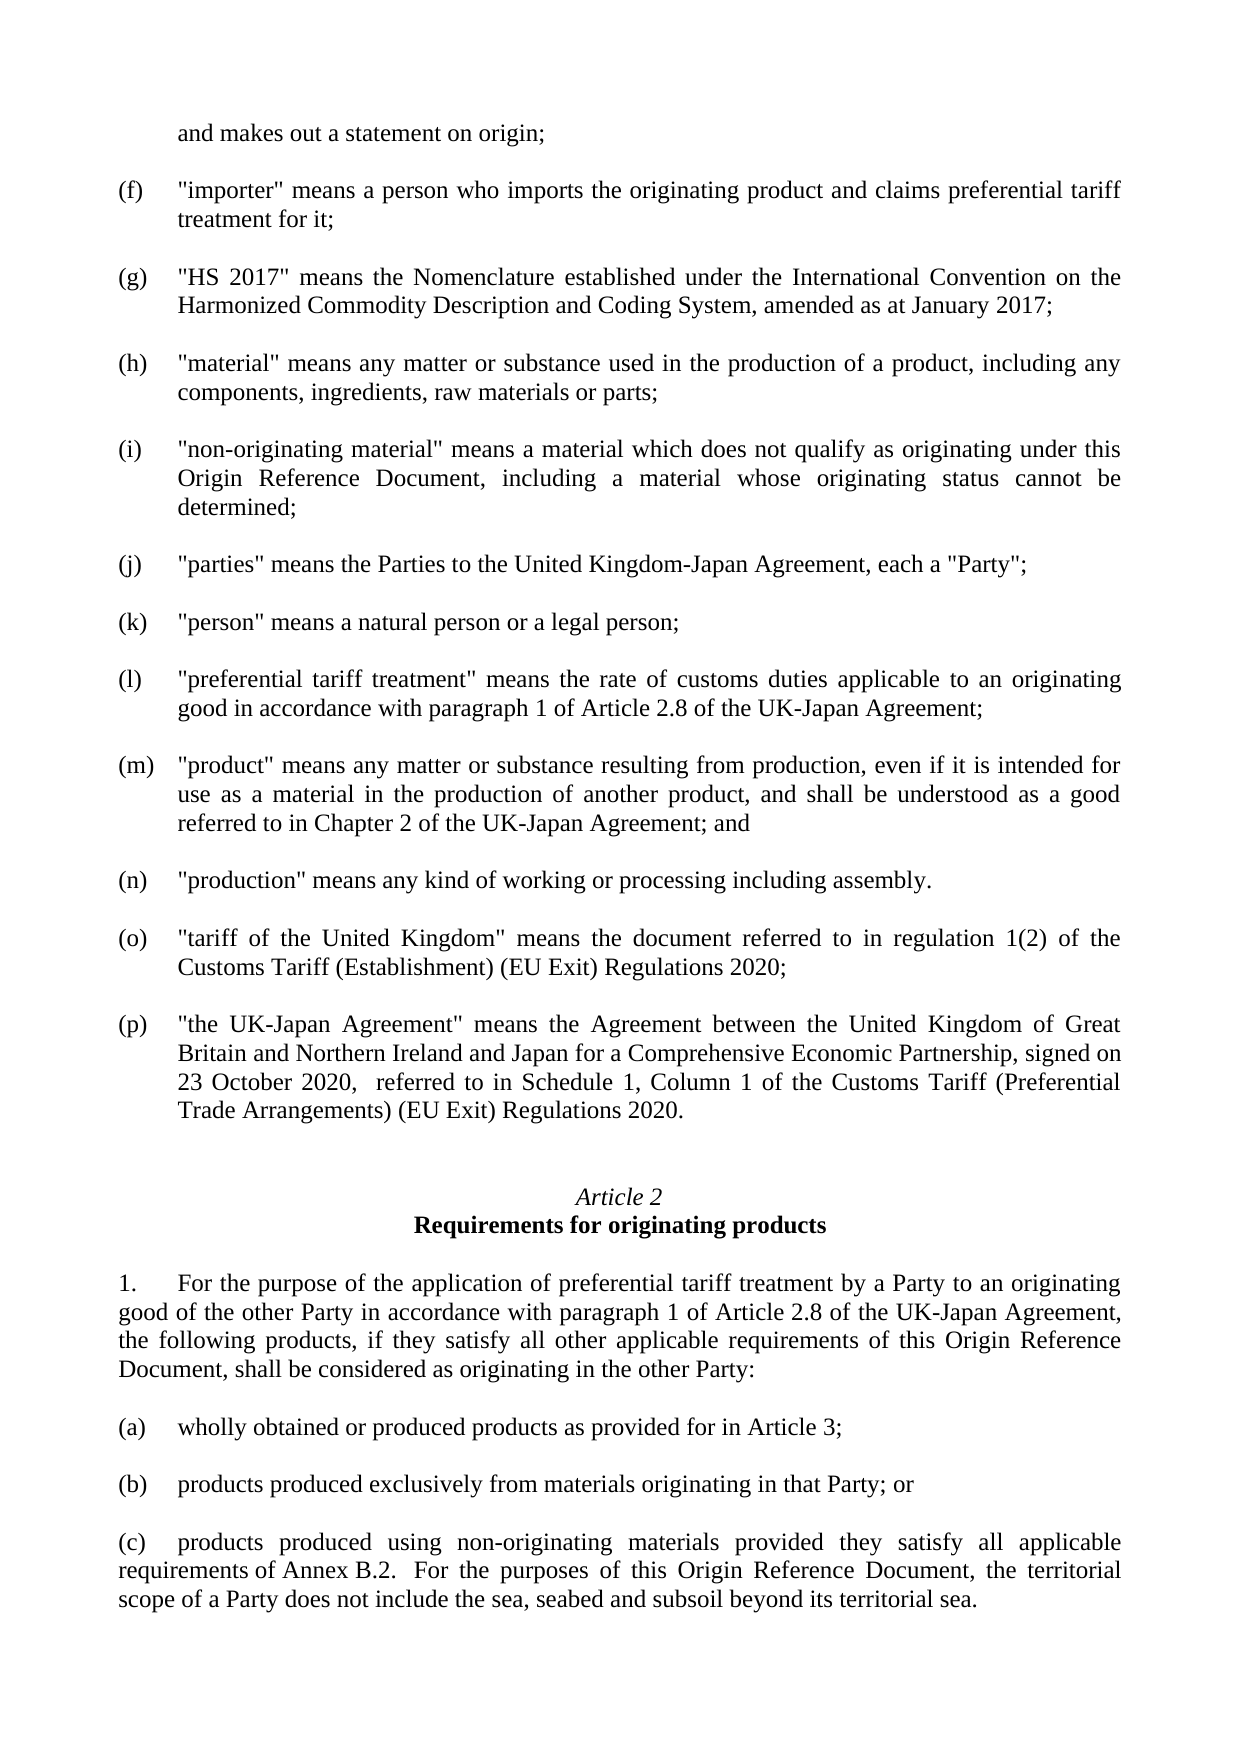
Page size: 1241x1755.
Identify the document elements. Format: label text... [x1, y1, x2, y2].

text (j) "parties" means the Parties to the United Kingdom-Japan Agreement, each a "Party"; [118, 549, 1122, 578]
text (a) wholly obtained or produced products as provided for in Article 3; [118, 1412, 1122, 1441]
text (k) "person" means a natural person or a legal person; [118, 607, 1122, 636]
text and makes out a statement on origin; [118, 118, 1122, 147]
text (n) "production" means any kind of working or processing including assembly. [118, 866, 1122, 894]
text (c) products produced using non-originating materials provided they satisfy all applicable requirements of Annex B.2. For the purposes of this Origin Reference Document, the territorial scope of a Party does not include the sea, seabed and subsoil beyond its territorial sea. [118, 1527, 1122, 1613]
text (o) "tariff of the United Kingdom" means the document referred to in regulation 1(2) of the Customs Tariff (Establishment) (EU Exit) Regulations 2020; [118, 923, 1122, 981]
text (m) "product" means any matter or substance resulting from production, even if it is intended for use as a material in the production of another product, and shall be understood as a good referred to in Chapter 2 of the UK-Japan Agreement; and [118, 751, 1122, 837]
text (b) products produced exclusively from materials originating in that Party; or [118, 1469, 1122, 1498]
text (p) "the UK-Japan Agreement" means the Agreement between the United Kingdom of Great Britain and Northern Ireland and Japan for a Comprehensive Economic Partnership, signed on 23 October 2020, referred to in Schedule 1, Column 1 of the Customs Tariff (Preferential Trade Arrangements) (EU Exit) Regulations 2020. [118, 1009, 1122, 1124]
text Article 2 [118, 1182, 1122, 1211]
text Requirements for originating products [118, 1211, 1122, 1239]
text (l) "preferential tariff treatment" means the rate of customs duties applicable to an originating good in accordance with paragraph 1 of Article 2.8 of the UK-Japan Agreement; [118, 664, 1122, 722]
text (g) "HS 2017" means the Nomenclature established under the International Convention on the Harmonized Commodity Description and Coding System, amended as at January 2017; [118, 262, 1122, 319]
text (h) "material" means any matter or substance used in the production of a product, including any components, ingredients, raw materials or parts; [118, 348, 1122, 406]
text (f) "importer" means a person who imports the originating product and claims preferential tariff treatment for it; [118, 176, 1122, 233]
text 1. For the purpose of the application of preferential tariff treatment by a Party to an originating good of the other Party in accordance with paragraph 1 of Article 2.8 of the UK-Japan Agreement, the following products, if they satisfy all other applicable requirements of this Origin Reference Document, shall be considered as originating in the other Party: [118, 1268, 1122, 1383]
text (i) "non-originating material" means a material which does not qualify as originating under this Origin Reference Document, including a material whose originating status cannot be determined; [118, 434, 1122, 521]
